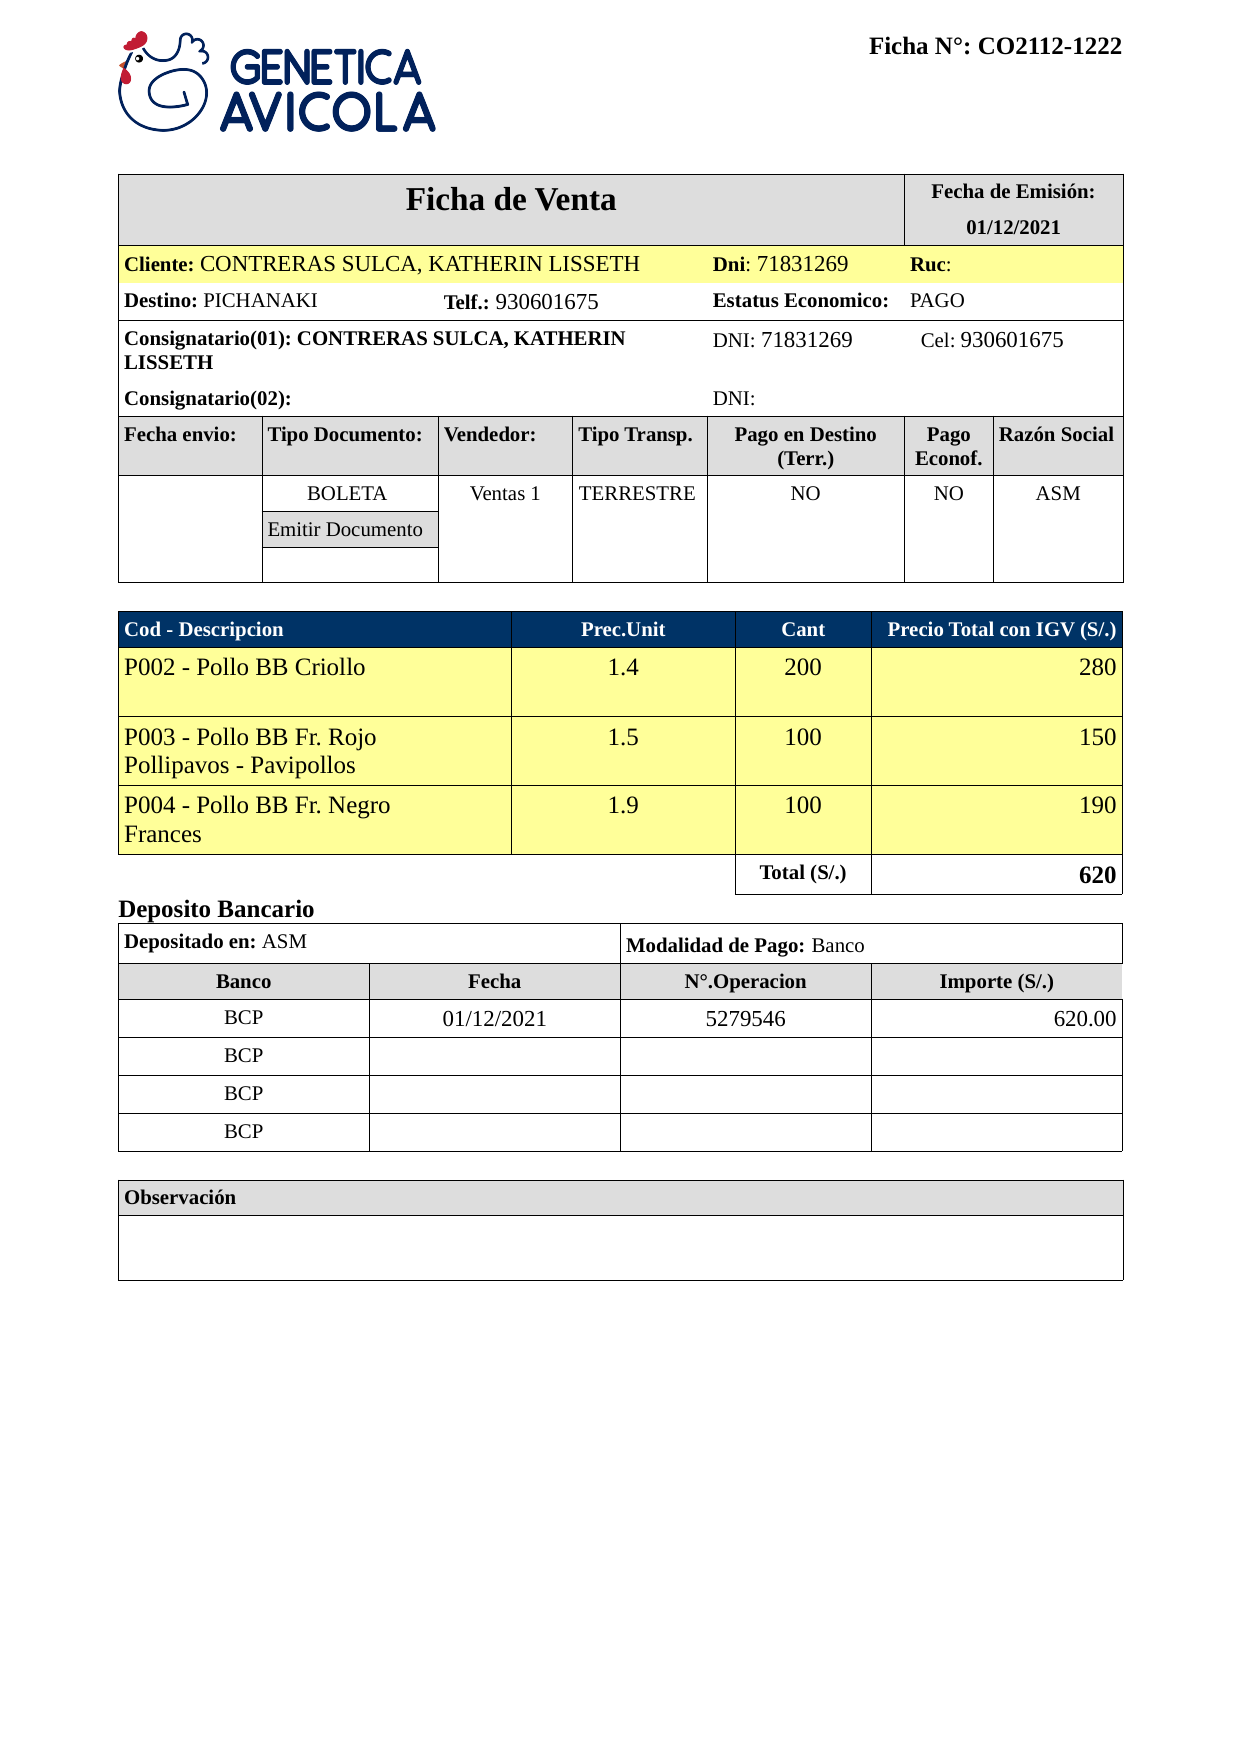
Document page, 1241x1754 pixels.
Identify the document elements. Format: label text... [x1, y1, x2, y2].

table_cell 620.00 [872, 1000, 1122, 1037]
table_cell P002 - Pollo BB Criollo [119, 648, 511, 716]
table_cell [119, 476, 262, 582]
text Deposito Bancario [118, 894, 1122, 923]
table_cell [872, 1114, 1122, 1151]
table_cell P004 - Pollo BB Fr. Negro Frances [119, 786, 511, 854]
table_cell Telf.: 930601675 [438, 283, 707, 320]
table_cell Consignatario(02): [119, 380, 707, 416]
table_cell [872, 1076, 1122, 1113]
table_cell Tipo Transp. [573, 417, 707, 475]
table_cell ASM [994, 476, 1123, 582]
table_cell 280 [872, 648, 1122, 716]
table_cell TERRESTRE [573, 476, 707, 582]
table_cell Pago Econof. [905, 417, 993, 475]
table_cell 100 [736, 717, 871, 785]
table_cell P003 - Pollo BB Fr. Rojo Pollipavos - Pavipollos [119, 717, 511, 785]
table_cell Ruc: [904, 246, 1123, 283]
table_cell Dni: 71831269 [707, 246, 904, 283]
table_cell [621, 1076, 871, 1113]
table_cell DNI: 71831269 [707, 321, 915, 380]
table_cell [119, 1216, 1123, 1279]
table_cell Pago en Destino (Terr.) [708, 417, 904, 475]
table_header Ficha de Venta [119, 175, 904, 245]
table_header Precio Total con IGV (S/.) [872, 612, 1122, 647]
table_cell Ventas 1 [439, 476, 572, 582]
table_cell [621, 1038, 871, 1075]
table_cell [370, 1114, 620, 1151]
table_cell Consignatario(01): CONTRERAS SULCA, KATHERIN LISSETH [119, 321, 707, 380]
table_header Modalidad de Pago: Banco [621, 924, 1122, 963]
table_cell 1.5 [512, 717, 735, 785]
table_cell BCP [119, 1038, 369, 1075]
table_cell [621, 1114, 871, 1151]
table_cell NO [708, 476, 904, 582]
table_cell 5279546 [621, 1000, 871, 1037]
table_cell Cel: 930601675 [915, 321, 1123, 380]
table_header Fecha de Emisión: [905, 175, 1123, 209]
table_header Cod - Descripcion [119, 612, 511, 647]
table_cell 01/12/2021 [905, 209, 1123, 245]
table_cell 1.4 [512, 648, 735, 716]
table_cell 01/12/2021 [370, 1000, 620, 1037]
table_cell Cliente: CONTRERAS SULCA, KATHERIN LISSETH [119, 246, 707, 283]
table_cell [872, 1038, 1122, 1075]
table_cell [263, 548, 438, 582]
table_cell Fecha envio: [119, 417, 262, 475]
table_cell Banco [119, 964, 369, 999]
table_cell Total (S/.) [736, 855, 871, 894]
table_cell 190 [872, 786, 1122, 854]
table_cell Emitir Documento [263, 512, 438, 547]
table_cell PAGO [904, 283, 1123, 320]
table_cell BCP [119, 1076, 369, 1113]
table_cell [511, 855, 735, 894]
table_cell [118, 855, 511, 894]
table_cell BCP [119, 1000, 369, 1037]
table_cell Importe (S/.) [872, 964, 1122, 999]
table_cell Vendedor: [439, 417, 572, 475]
table_cell 150 [872, 717, 1122, 785]
table_header Observación [119, 1181, 1123, 1215]
table_cell NO [905, 476, 993, 582]
table_cell Destino: PICHANAKI [119, 283, 438, 320]
table_header Prec.Unit [512, 612, 735, 647]
table_cell 1.9 [512, 786, 735, 854]
table_cell 620 [872, 855, 1122, 894]
table_cell 200 [736, 648, 871, 716]
table_header Depositado en: ASM [119, 924, 620, 963]
table_cell BCP [119, 1114, 369, 1151]
table_cell [370, 1038, 620, 1075]
table_cell N°.Operacion [621, 964, 871, 999]
picture [118, 31, 436, 132]
table_cell DNI: [707, 380, 1123, 416]
table_cell [370, 1076, 620, 1113]
table_cell BOLETA [263, 476, 438, 511]
table_cell Razón Social [994, 417, 1123, 475]
table_header Cant [736, 612, 871, 647]
table_cell Tipo Documento: [263, 417, 438, 475]
table_cell 100 [736, 786, 871, 854]
table_cell Fecha [370, 964, 620, 999]
table_cell Estatus Economico: [707, 283, 904, 320]
